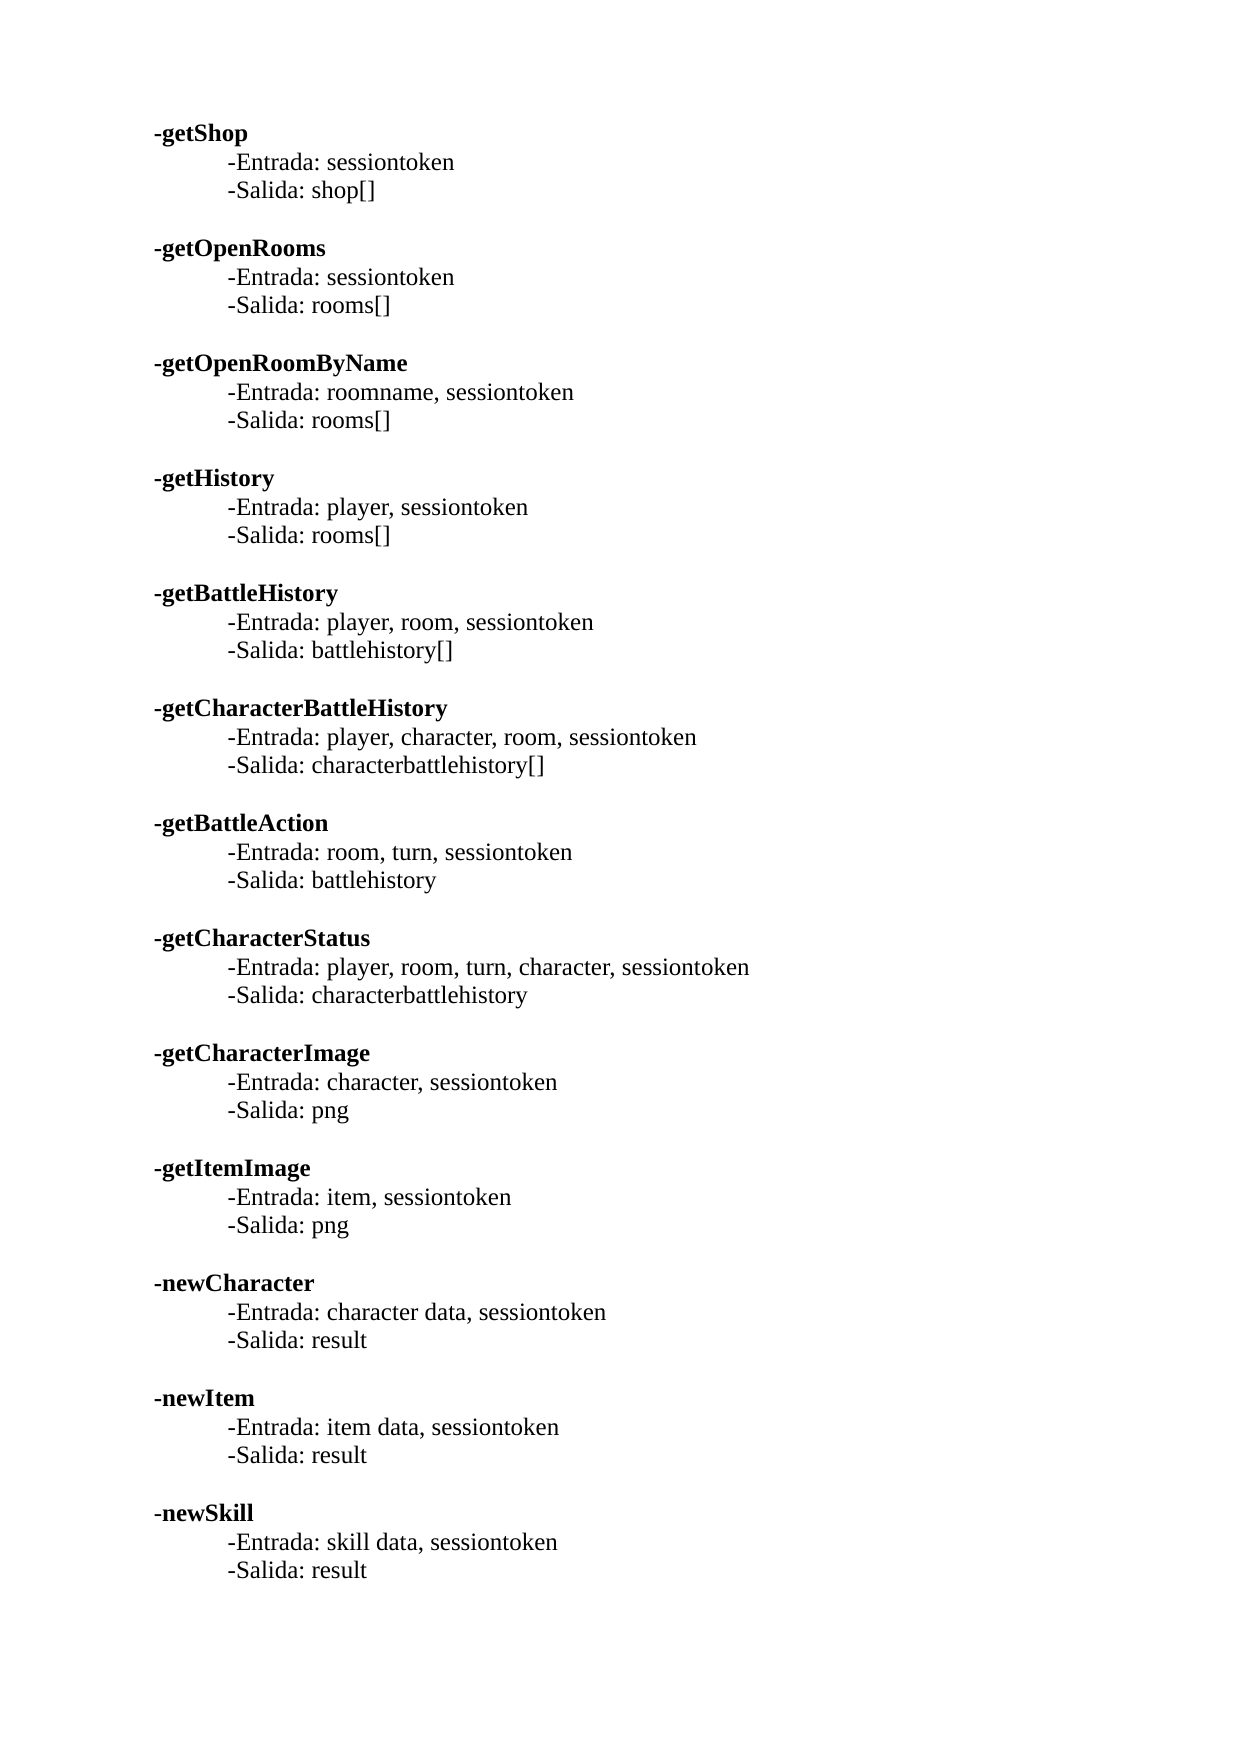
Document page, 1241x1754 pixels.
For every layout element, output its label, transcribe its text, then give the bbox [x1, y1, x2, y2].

text -getShop [153, 118, 1122, 147]
text -Salida: png [153, 1096, 1122, 1124]
text -getHistory [153, 463, 1122, 492]
text -Salida: result [153, 1326, 1122, 1354]
text -Salida: rooms[] [153, 291, 1122, 319]
text -newItem [153, 1383, 1122, 1412]
text -Entrada: sessiontoken [153, 147, 1122, 176]
text -Salida: result [153, 1441, 1122, 1469]
text -getBattleAction [153, 808, 1122, 837]
text -Entrada: item data, sessiontoken [153, 1412, 1122, 1441]
text -Entrada: sessiontoken [153, 262, 1122, 291]
text -getOpenRoomByName [153, 348, 1122, 377]
text -Entrada: skill data, sessiontoken [153, 1527, 1122, 1556]
text -Salida: png [153, 1211, 1122, 1239]
text -Salida: characterbattlehistory [153, 981, 1122, 1009]
text -Salida: battlehistory [153, 866, 1122, 894]
text -Salida: result [153, 1556, 1122, 1584]
text -Entrada: player, sessiontoken [153, 492, 1122, 521]
text -Salida: shop[] [153, 176, 1122, 204]
text -getCharacterBattleHistory [153, 693, 1122, 722]
text -newCharacter [153, 1268, 1122, 1297]
text -Salida: rooms[] [153, 521, 1122, 549]
text -Salida: characterbattlehistory[] [153, 751, 1122, 779]
text -getItemImage [153, 1153, 1122, 1182]
text -getCharacterImage [153, 1038, 1122, 1067]
text -Entrada: player, room, turn, character, sessiontoken [153, 952, 1122, 981]
text -Entrada: room, turn, sessiontoken [153, 837, 1122, 866]
text -Entrada: player, character, room, sessiontoken [153, 722, 1122, 751]
text -newSkill [153, 1498, 1122, 1527]
text -Entrada: item, sessiontoken [153, 1182, 1122, 1211]
text -Entrada: character, sessiontoken [153, 1067, 1122, 1096]
text -getOpenRooms [153, 233, 1122, 262]
text -getCharacterStatus [153, 923, 1122, 952]
text -Entrada: player, room, sessiontoken [153, 607, 1122, 636]
text -Entrada: roomname, sessiontoken [153, 377, 1122, 406]
text -getBattleHistory [153, 578, 1122, 607]
text -Entrada: character data, sessiontoken [153, 1297, 1122, 1326]
text -Salida: battlehistory[] [153, 636, 1122, 664]
text -Salida: rooms[] [153, 406, 1122, 434]
